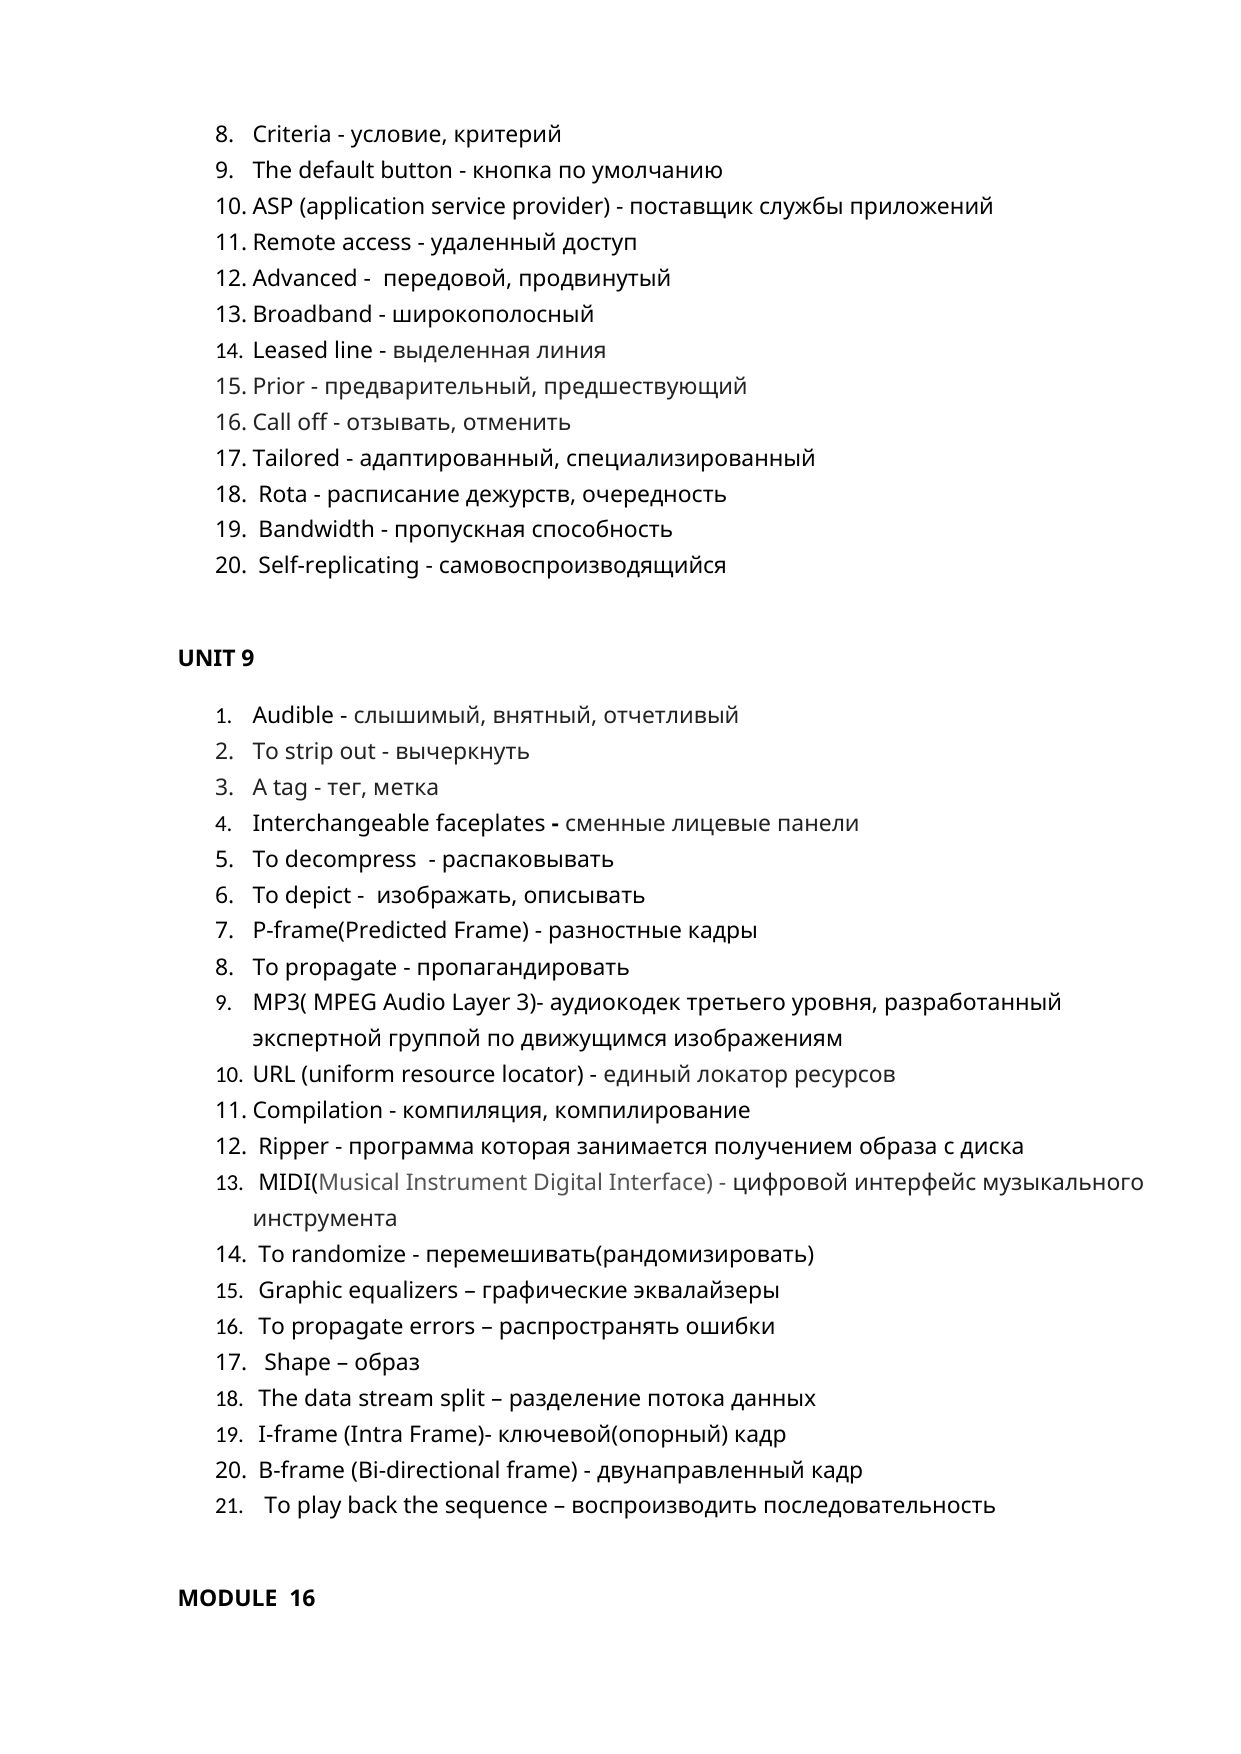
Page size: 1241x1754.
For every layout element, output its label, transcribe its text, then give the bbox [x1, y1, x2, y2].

list Bandwidth - пропускная способность [215, 513, 1152, 545]
list To strip out - вычеркнуть [215, 735, 1152, 766]
text MODULE 16 [177, 1582, 1152, 1613]
list The data stream split – разделение потока данных [215, 1382, 1152, 1413]
list Shape – образ [215, 1346, 1152, 1377]
list Compilation - компиляция, компилирование [215, 1094, 1152, 1125]
list ASP (application service provider) - поставщик службы приложений [215, 190, 1152, 221]
list Interchangeable faceplates - сменные лицевые панели [215, 807, 1152, 838]
list Ripper - программа которая занимается получением образа с диска [215, 1130, 1152, 1161]
list Prior - предварительный, предшествующий [215, 370, 1152, 401]
list Call off - отзывать, отменить [215, 406, 1152, 437]
list To propagate errors – распространять ошибки [215, 1310, 1152, 1341]
list To propagate - пропагандировать [215, 950, 1152, 982]
list Broadband - широкополосный [215, 298, 1152, 329]
list To decompress - распаковывать [215, 843, 1152, 874]
list Leased line - выделенная линия [215, 334, 1152, 365]
list Tailored - адаптированный, специализированный [215, 442, 1152, 473]
list Remote access - удаленный доступ [215, 226, 1152, 257]
list MP3( MPEG Audio Layer 3)- аудиокодек третьего уровня, разработанный экспертной группой по движущимся изображениям [215, 986, 1152, 1053]
list To randomize - перемешивать(рандомизировать) [215, 1238, 1152, 1269]
list Criteria - условие, критерий [215, 118, 1152, 149]
list Audible - слышимый, внятный, отчетливый [215, 699, 1152, 730]
list Advanced - передовой, продвинутый [215, 262, 1152, 293]
list I-frame (Intra Frame)- ключевой(опорный) кадр [215, 1418, 1152, 1449]
list Self-replicating - самовоспроизводящийся [215, 549, 1152, 581]
list Graphic equalizers – графические эквалайзеры [215, 1274, 1152, 1305]
list URL (uniform resource locator) - единый локатор ресурсов [215, 1058, 1152, 1089]
list Rota - расписание дежурств, очередность [215, 477, 1152, 509]
list B-frame (Bi-directional frame) - двунаправленный кадр [215, 1453, 1152, 1485]
list A tag - тег, метка [215, 771, 1152, 802]
list To depict - изображать, описывать [215, 878, 1152, 910]
text UNIT 9 [177, 642, 1152, 673]
list To play back the sequence – воспроизводить последовательность [215, 1489, 1152, 1521]
list The default button - кнопка по умолчанию [215, 154, 1152, 185]
list MIDI(Musical Instrument Digital Interface) - цифровой интерфейс музыкального инструмента [215, 1166, 1152, 1233]
list P-frame(Predicted Frame) - разностные кадры [215, 914, 1152, 946]
